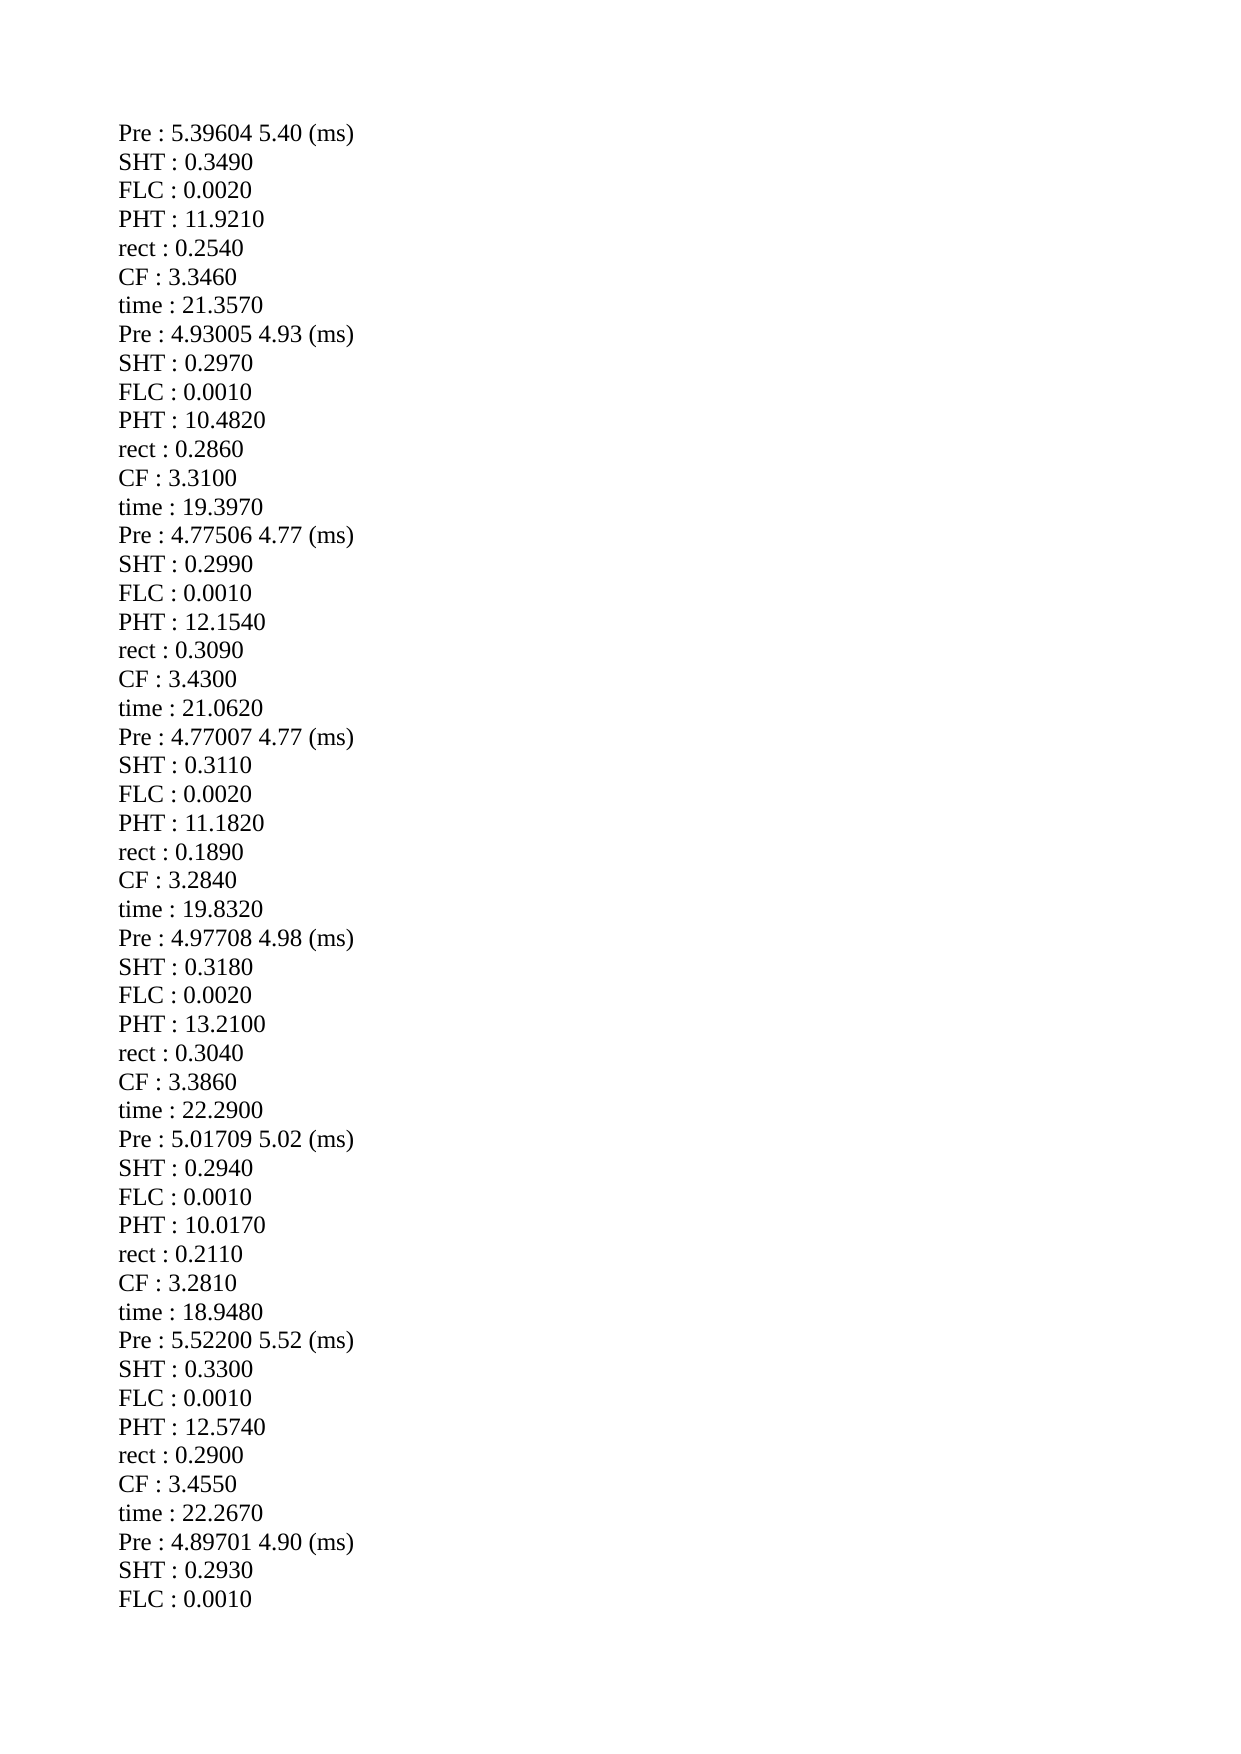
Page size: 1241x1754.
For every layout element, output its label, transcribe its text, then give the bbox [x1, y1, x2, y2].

text rect : 0.2900 [118, 1441, 1122, 1469]
text PHT : 11.9210 [118, 204, 1122, 233]
text time : 21.0620 [118, 693, 1122, 722]
text time : 22.2900 [118, 1096, 1122, 1124]
text CF : 3.2810 [118, 1268, 1122, 1297]
text SHT : 0.3180 [118, 952, 1122, 981]
text PHT : 10.4820 [118, 406, 1122, 434]
text FLC : 0.0010 [118, 1584, 1122, 1613]
text time : 22.2670 [118, 1498, 1122, 1527]
text rect : 0.2110 [118, 1239, 1122, 1268]
text Pre : 4.97708 4.98 (ms) [118, 923, 1122, 952]
text Pre : 4.77506 4.77 (ms) [118, 521, 1122, 549]
text PHT : 12.1540 [118, 607, 1122, 636]
text time : 18.9480 [118, 1297, 1122, 1326]
text FLC : 0.0010 [118, 1182, 1122, 1211]
text CF : 3.2840 [118, 866, 1122, 894]
text PHT : 11.1820 [118, 808, 1122, 837]
text PHT : 10.0170 [118, 1211, 1122, 1239]
text rect : 0.1890 [118, 837, 1122, 866]
text SHT : 0.2940 [118, 1153, 1122, 1182]
text CF : 3.3460 [118, 262, 1122, 291]
text SHT : 0.2990 [118, 549, 1122, 578]
text SHT : 0.2930 [118, 1556, 1122, 1584]
text FLC : 0.0020 [118, 981, 1122, 1009]
text rect : 0.2860 [118, 434, 1122, 463]
text Pre : 5.39604 5.40 (ms) [118, 118, 1122, 147]
text PHT : 13.2100 [118, 1009, 1122, 1038]
text rect : 0.3090 [118, 636, 1122, 664]
text time : 19.3970 [118, 492, 1122, 521]
text CF : 3.3860 [118, 1067, 1122, 1096]
text CF : 3.4550 [118, 1469, 1122, 1498]
text Pre : 4.89701 4.90 (ms) [118, 1527, 1122, 1556]
text Pre : 4.93005 4.93 (ms) [118, 319, 1122, 348]
text SHT : 0.3300 [118, 1354, 1122, 1383]
text SHT : 0.2970 [118, 348, 1122, 377]
text time : 19.8320 [118, 894, 1122, 923]
text CF : 3.3100 [118, 463, 1122, 492]
text FLC : 0.0010 [118, 1383, 1122, 1412]
text PHT : 12.5740 [118, 1412, 1122, 1441]
text SHT : 0.3110 [118, 751, 1122, 779]
text rect : 0.2540 [118, 233, 1122, 262]
text FLC : 0.0010 [118, 377, 1122, 406]
text FLC : 0.0010 [118, 578, 1122, 607]
text Pre : 5.52200 5.52 (ms) [118, 1326, 1122, 1354]
text Pre : 5.01709 5.02 (ms) [118, 1124, 1122, 1153]
text rect : 0.3040 [118, 1038, 1122, 1067]
text time : 21.3570 [118, 291, 1122, 319]
text CF : 3.4300 [118, 664, 1122, 693]
text FLC : 0.0020 [118, 176, 1122, 204]
text Pre : 4.77007 4.77 (ms) [118, 722, 1122, 751]
text SHT : 0.3490 [118, 147, 1122, 176]
text FLC : 0.0020 [118, 779, 1122, 808]
